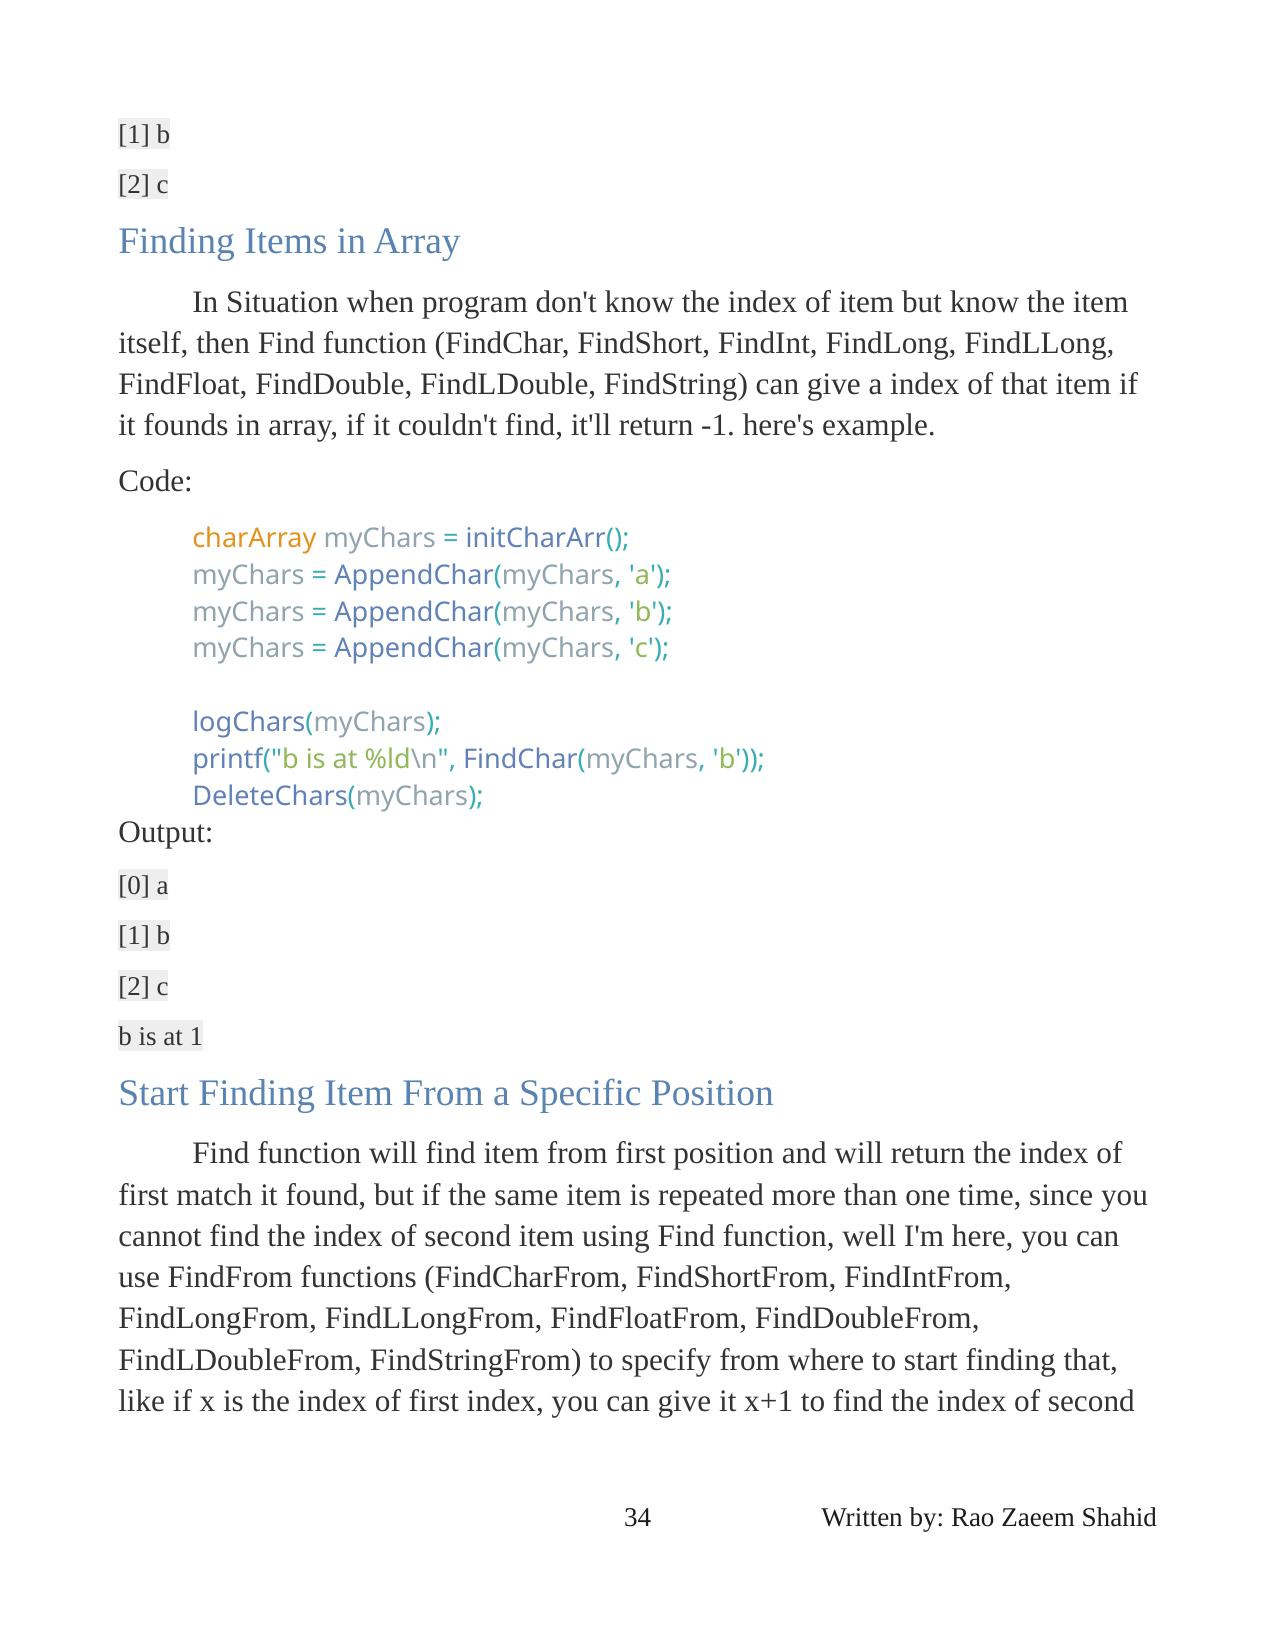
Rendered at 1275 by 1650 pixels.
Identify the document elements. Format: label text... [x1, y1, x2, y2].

text Start Finding Item From a Specific Position [118, 1070, 1157, 1113]
text Code: [118, 462, 1157, 498]
text charArray myChars = initCharArr(); [118, 518, 1157, 555]
text [2] c [118, 168, 1157, 199]
text myChars = AppendChar(myChars, 'b'); [118, 592, 1157, 629]
text myChars = AppendChar(myChars, 'a'); [118, 555, 1157, 592]
text [1] b [118, 919, 1157, 951]
text Finding Items in Array [118, 219, 1157, 262]
text [1] b [118, 118, 1157, 149]
text b is at 1 [118, 1020, 1157, 1051]
text In Situation when program don't know the index of item but know the item itself, then Find function (FindChar, FindShort, FindInt, FindLong, FindLLong, FindFloat, FindDouble, FindLDouble, FindString) can give a index of that item if it founds in array, if it couldn't find, it'll return -1. here's example. [118, 283, 1157, 443]
text [2] c [118, 970, 1157, 1001]
text Find function will find item from first position and will return the index of first match it found, but if the same item is repeated more than one time, since you cannot find the index of second item using Find function, well I'm here, you can use FindFrom functions (FindCharFrom, FindShortFrom, FindIntFrom, FindLongFrom, FindLLongFrom, FindFloatFrom, FindDoubleFrom, FindLDoubleFrom, FindStringFrom) to specify from where to start finding that, like if x is the index of first index, you can give it x+1 to find the index of second [118, 1134, 1157, 1418]
text Output: [118, 813, 1157, 849]
text DeleteChars(myChars); [118, 776, 1157, 813]
text printf("b is at %ld\n", FindChar(myChars, 'b')); [118, 739, 1157, 776]
text logChars(myChars); [118, 703, 1157, 739]
text myChars = AppendChar(myChars, 'c'); [118, 629, 1157, 666]
text [0] a [118, 869, 1157, 900]
